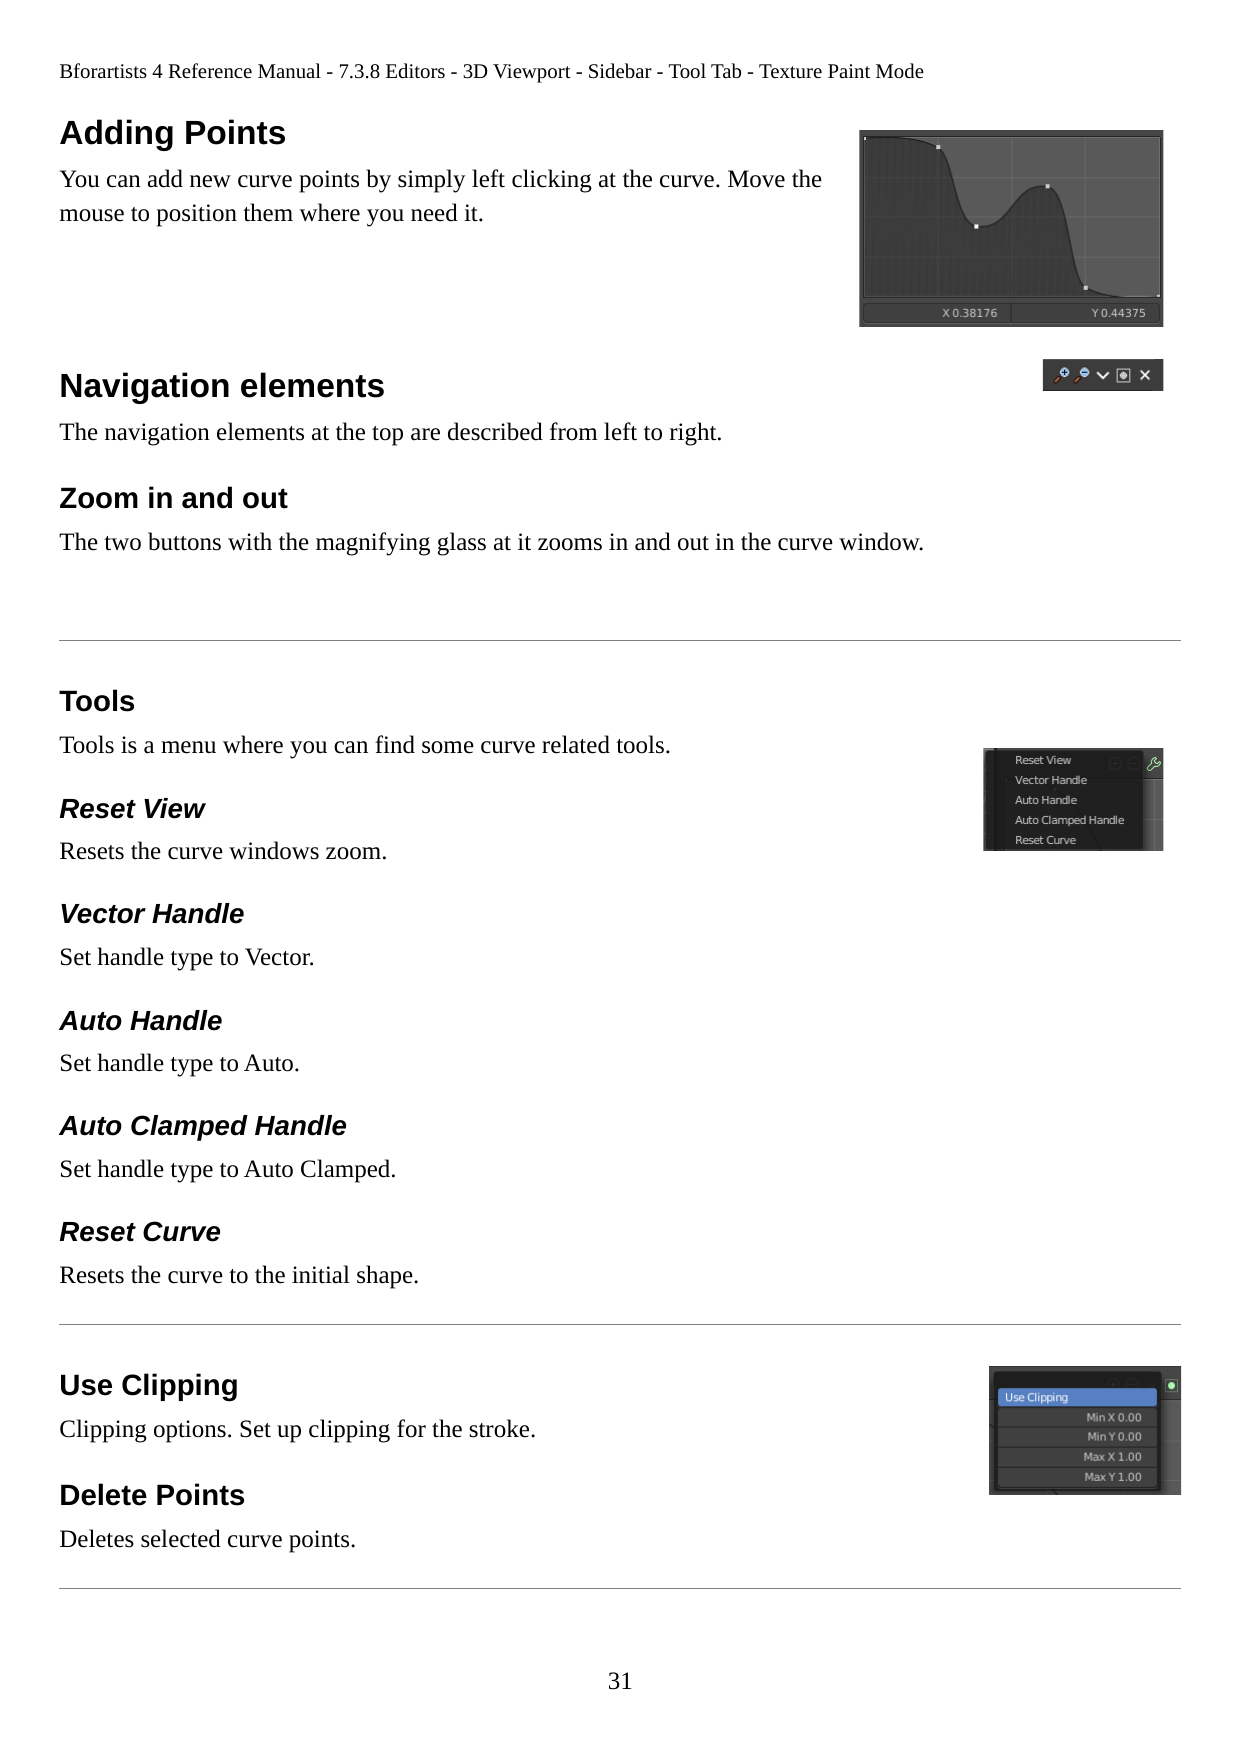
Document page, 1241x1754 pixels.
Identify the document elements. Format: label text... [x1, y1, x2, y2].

text Clipping options. Set up clipping for the stroke. [59, 1414, 989, 1443]
text Set handle type to Vector. [59, 942, 1181, 971]
subtitle Vector Handle [59, 898, 1181, 930]
text The two buttons with the magnifying glass at it zooms in and out in the curve window. [59, 527, 1181, 556]
picture [989, 1366, 1182, 1495]
subtitle Adding Points [59, 113, 1181, 151]
subtitle Navigation elements [59, 366, 1181, 405]
subtitle [1164, 792, 1181, 824]
subtitle Tools [59, 684, 1181, 718]
picture [859, 130, 1164, 327]
picture [983, 748, 1164, 851]
text Resets the curve windows zoom. [59, 836, 1181, 865]
subtitle Zoom in and out [59, 481, 1181, 515]
subtitle Auto Clamped Handle [59, 1110, 1181, 1142]
picture [1042, 359, 1164, 391]
text Deletes selected curve points. [59, 1524, 1181, 1553]
text Resets the curve to the initial shape. [59, 1260, 1181, 1289]
subtitle Use Clipping [59, 1368, 989, 1402]
text Set handle type to Auto Clamped. [59, 1154, 1181, 1183]
text The navigation elements at the top are described from left to right. [59, 417, 1181, 446]
subtitle Reset View [59, 792, 983, 824]
text You can add new curve points by simply left clicking at the curve. Move the mouse to position them where you need it. [59, 164, 859, 227]
text Set handle type to Auto. [59, 1048, 1181, 1077]
subtitle Auto Handle [59, 1004, 1181, 1036]
subtitle Reset Curve [59, 1216, 1181, 1248]
subtitle Delete Points [59, 1478, 1181, 1512]
text Tools is a menu where you can find some curve related tools. [59, 730, 1181, 759]
